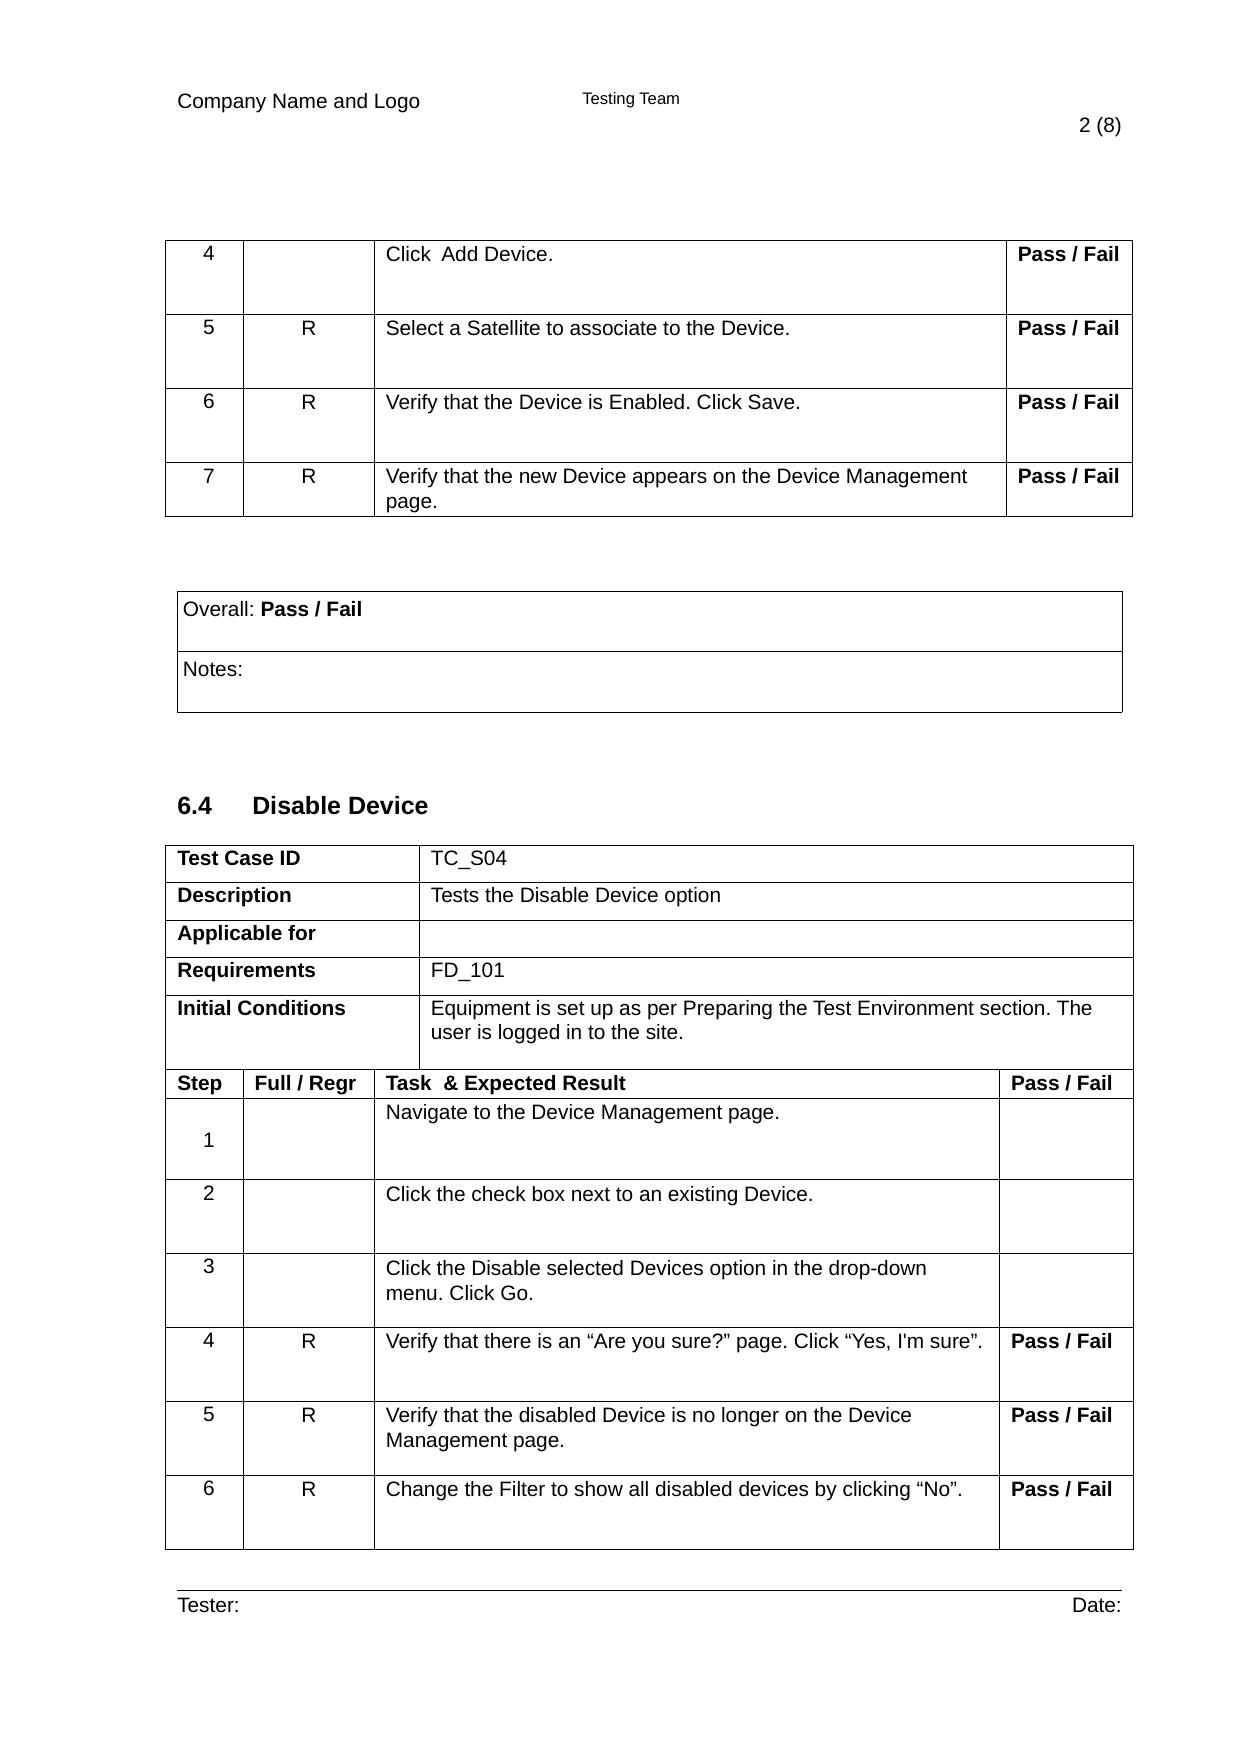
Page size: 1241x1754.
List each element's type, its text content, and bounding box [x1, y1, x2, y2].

table_cell R [244, 389, 374, 462]
table_cell Pass / Fail [1000, 1476, 1133, 1549]
table_header TC_S04 [420, 846, 1133, 882]
table_cell Pass / Fail [1007, 315, 1132, 388]
table_cell Description [166, 883, 419, 919]
table_cell [1000, 1099, 1133, 1179]
table_cell [166, 389, 243, 462]
subtitle Disable Device [177, 791, 1122, 819]
table_cell Pass / Fail [1000, 1402, 1133, 1475]
table_cell Notes: [178, 652, 1122, 712]
table_cell Pass / Fail [1007, 241, 1132, 314]
table_cell [166, 463, 243, 516]
table_cell Verify that the disabled Device is no longer on the Device Management page. [375, 1402, 999, 1475]
table_cell Pass / Fail [1000, 1070, 1133, 1097]
table_cell [166, 1328, 243, 1401]
table_header Test Case ID [166, 846, 419, 882]
table_header Overall: Pass / Fail [178, 592, 1122, 651]
table_cell Select a Satellite to associate to the Device. [375, 315, 1006, 388]
table_cell Applicable for [166, 921, 419, 957]
table_cell R [244, 1402, 374, 1475]
table_cell [244, 1180, 374, 1253]
table_cell [244, 1099, 374, 1179]
table_cell R [244, 463, 374, 516]
table_cell Verify that the Device is Enabled. Click Save. [375, 389, 1006, 462]
table_cell [1000, 1254, 1133, 1327]
table_cell Pass / Fail [1000, 1328, 1133, 1401]
table_cell [166, 1476, 243, 1549]
table_cell Task & Expected Result [375, 1070, 999, 1097]
table_cell Click the check box next to an existing Device. [375, 1180, 999, 1253]
table_cell Tests the Disable Device option [420, 883, 1133, 919]
table_cell [166, 241, 243, 314]
table_cell [1000, 1180, 1133, 1253]
table_cell Change the Filter to show all disabled devices by clicking “No”. [375, 1476, 999, 1549]
table_cell Pass / Fail [1007, 389, 1132, 462]
table_cell [420, 921, 1133, 957]
table_cell Verify that there is an “Are you sure?” page. Click “Yes, I'm sure”. [375, 1328, 999, 1401]
table_cell [244, 241, 374, 314]
table_cell Step [166, 1070, 243, 1097]
table_cell Click the Disable selected Devices option in the drop-down menu. Click Go. [375, 1254, 999, 1327]
table_cell [166, 1099, 243, 1179]
table_cell [166, 1254, 243, 1327]
table_cell [166, 1402, 243, 1475]
table_cell R [244, 1476, 374, 1549]
table_cell [244, 1254, 374, 1327]
table_cell Navigate to the Device Management page. [375, 1099, 999, 1179]
table_cell R [244, 1328, 374, 1401]
table_cell Verify that the new Device appears on the Device Management page. [375, 463, 1006, 516]
table_cell [166, 1180, 243, 1253]
table_cell Click Add Device. [375, 241, 1006, 314]
table_cell Pass / Fail [1007, 463, 1132, 516]
table_cell FD_101 [420, 958, 1133, 994]
table_cell R [244, 315, 374, 388]
table_cell [166, 315, 243, 388]
table_cell Initial Conditions [166, 996, 419, 1068]
table_cell Equipment is set up as per Preparing the Test Environment section. The user is logged in to the site. [420, 996, 1133, 1068]
table_cell Full / Regr [244, 1070, 374, 1097]
table_cell Requirements [166, 958, 419, 994]
